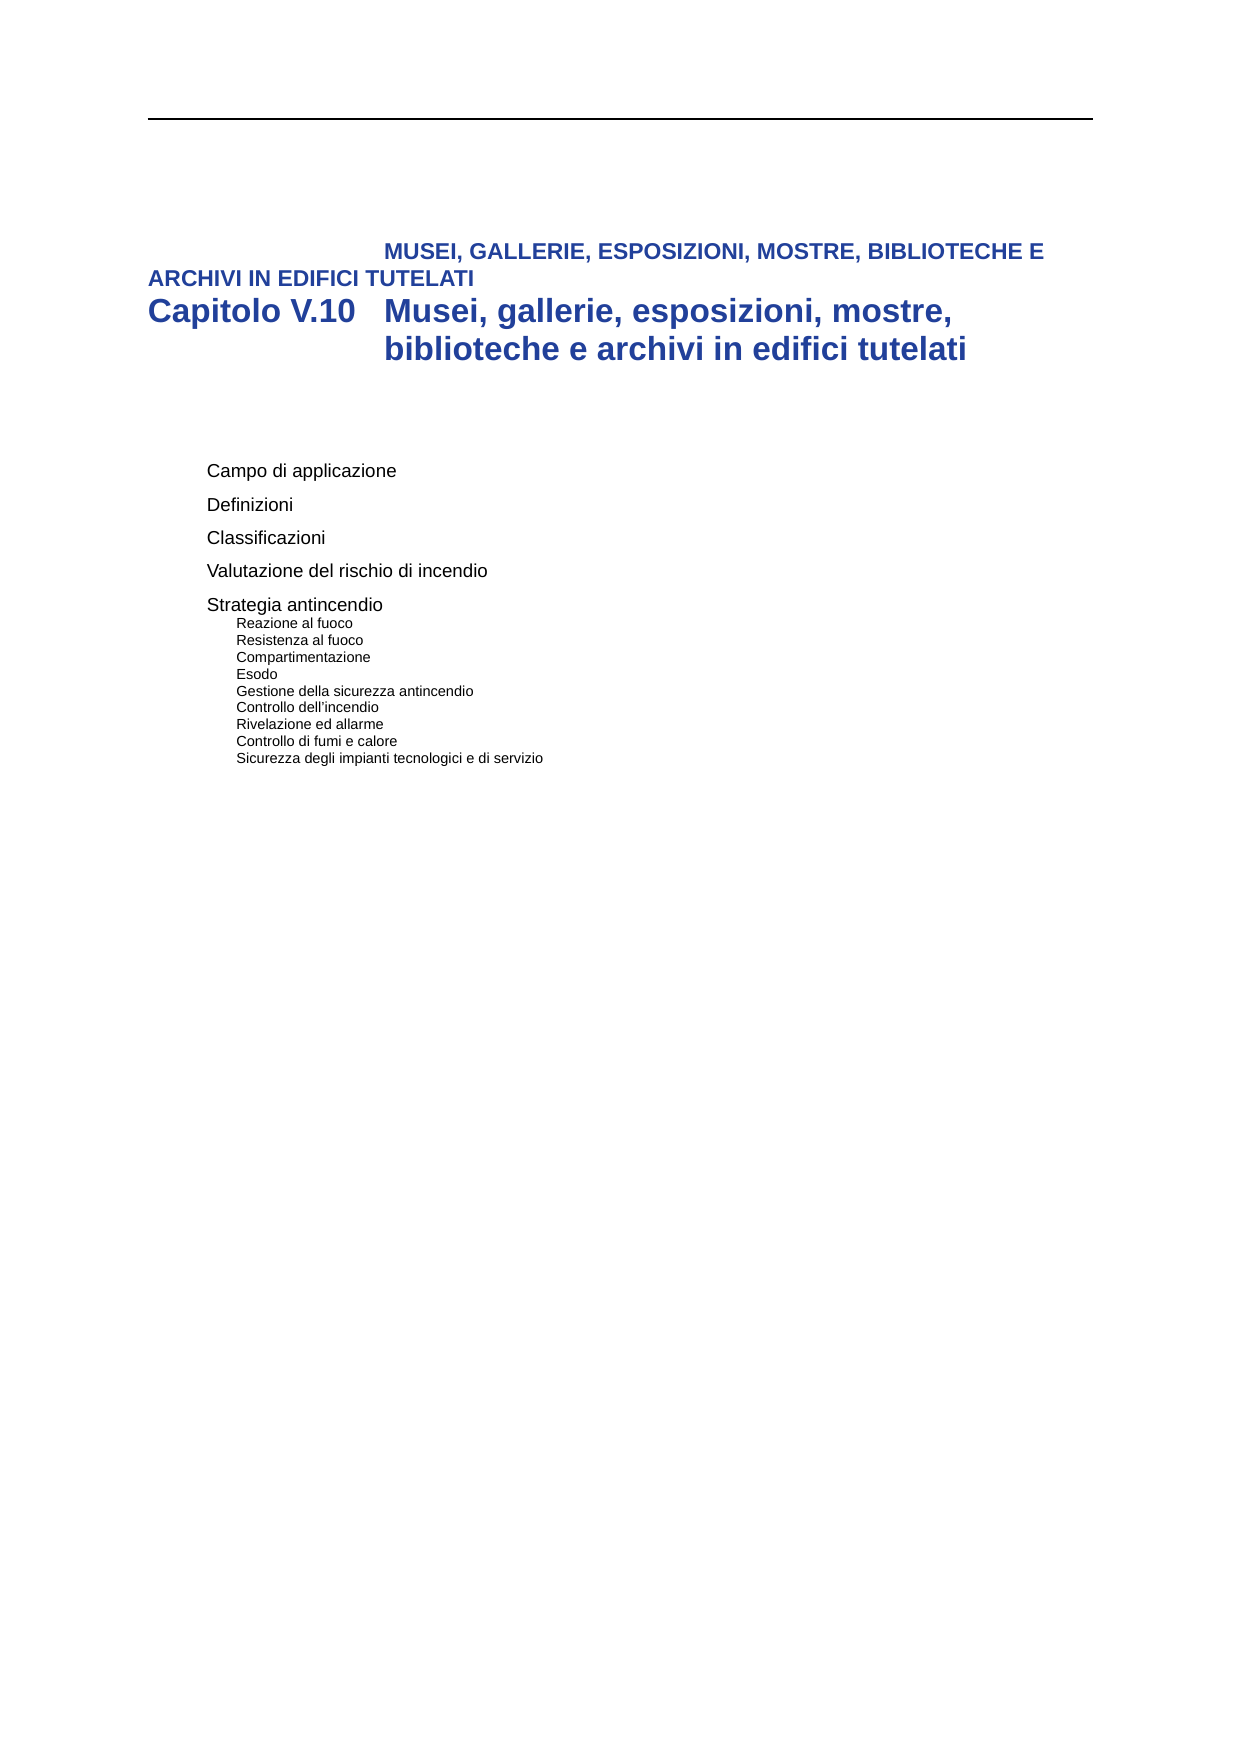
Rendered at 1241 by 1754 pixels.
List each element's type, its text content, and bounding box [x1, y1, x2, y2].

text Esodo [236, 666, 1033, 682]
text Strategia antincendio [207, 594, 1033, 615]
text Definizioni [207, 494, 1033, 515]
text Compartimentazione [236, 649, 1033, 666]
text Resistenza al fuoco [236, 632, 1033, 649]
text Classificazioni [207, 527, 1033, 548]
text Controllo di fumi e calore [236, 733, 1033, 749]
text Valutazione del rischio di incendio [207, 560, 1033, 582]
subtitle Musei, gallerie, esposizioni, mostre, biblioteche e archivi in edifici tutelati [148, 291, 1093, 368]
text Controllo dell’incendio [236, 699, 1033, 716]
text Rivelazione ed allarme [236, 716, 1033, 733]
text Sicurezza degli impianti tecnologici e di servizio [236, 749, 1033, 766]
text Campo di applicazione [207, 460, 1033, 482]
text Reazione al fuoco [236, 615, 1033, 632]
text Gestione della sicurezza antincendio [236, 682, 1033, 699]
